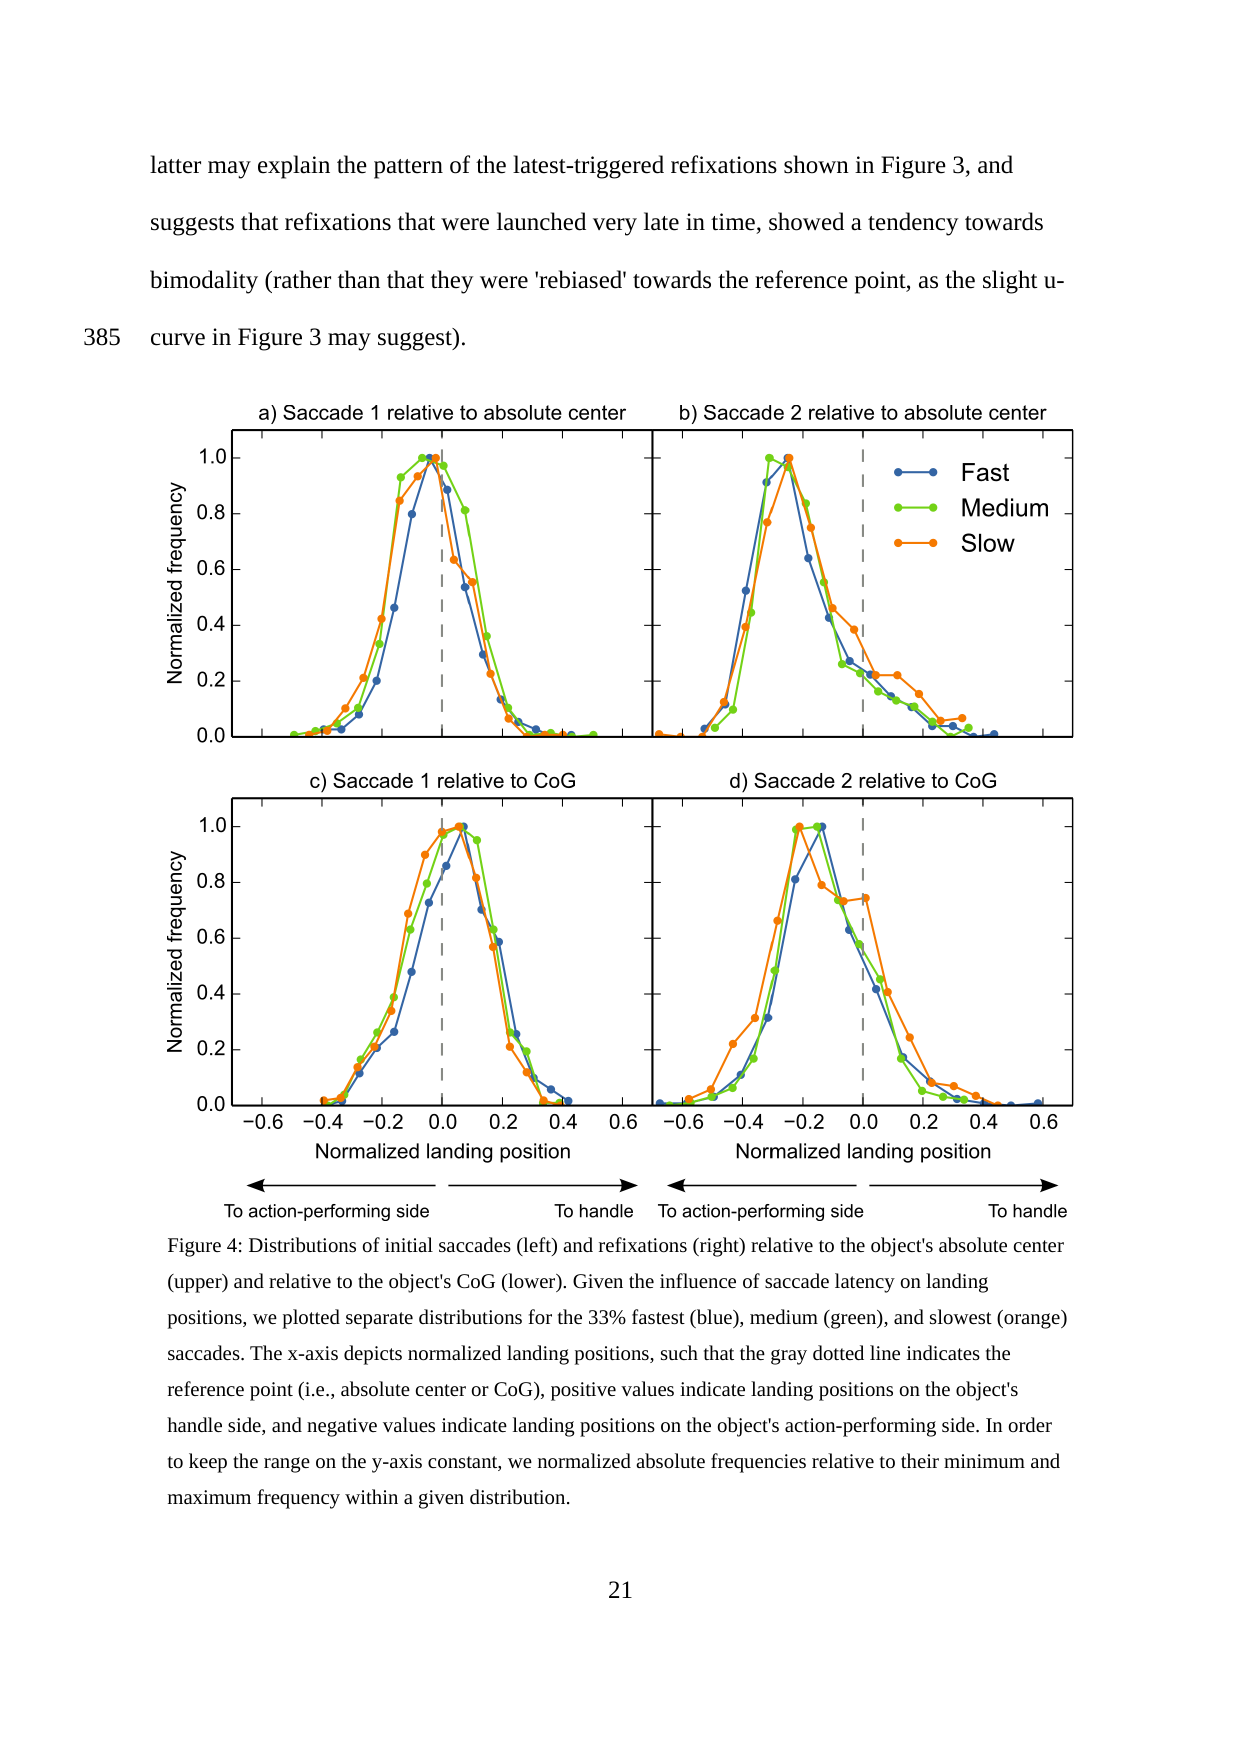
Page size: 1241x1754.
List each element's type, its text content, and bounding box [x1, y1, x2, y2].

text latter may explain the pattern of the latest-triggered refixations shown in Figure 3, and suggests that refixations that were launched very late in time, showed a tendency towards bimodality (rather than that they were 'rebiased' towards the reference point, as the slight u-curve in Figure 3 may suggest). [150, 150, 1091, 351]
picture [167, 405, 1074, 1221]
text Figure 4: Distributions of initial saccades (left) and refixations (right) relative to the object's absolute center (upper) and relative to the object's CoG (lower). Given the influence of saccade latency on landing positions, we plotted separate distributions for the 33% fastest (blue), medium (green), and slowest (orange) saccades. The x-axis depicts normalized landing positions, such that the gray dotted line indicates the reference point (i.e., absolute center or CoG), positive values indicate landing positions on the object's handle side, and negative values indicate landing positions on the object's action-performing side. In order to keep the range on the y-axis constant, we normalized absolute frequencies relative to their minimum and maximum frequency within a given distribution. [167, 1221, 1073, 1509]
